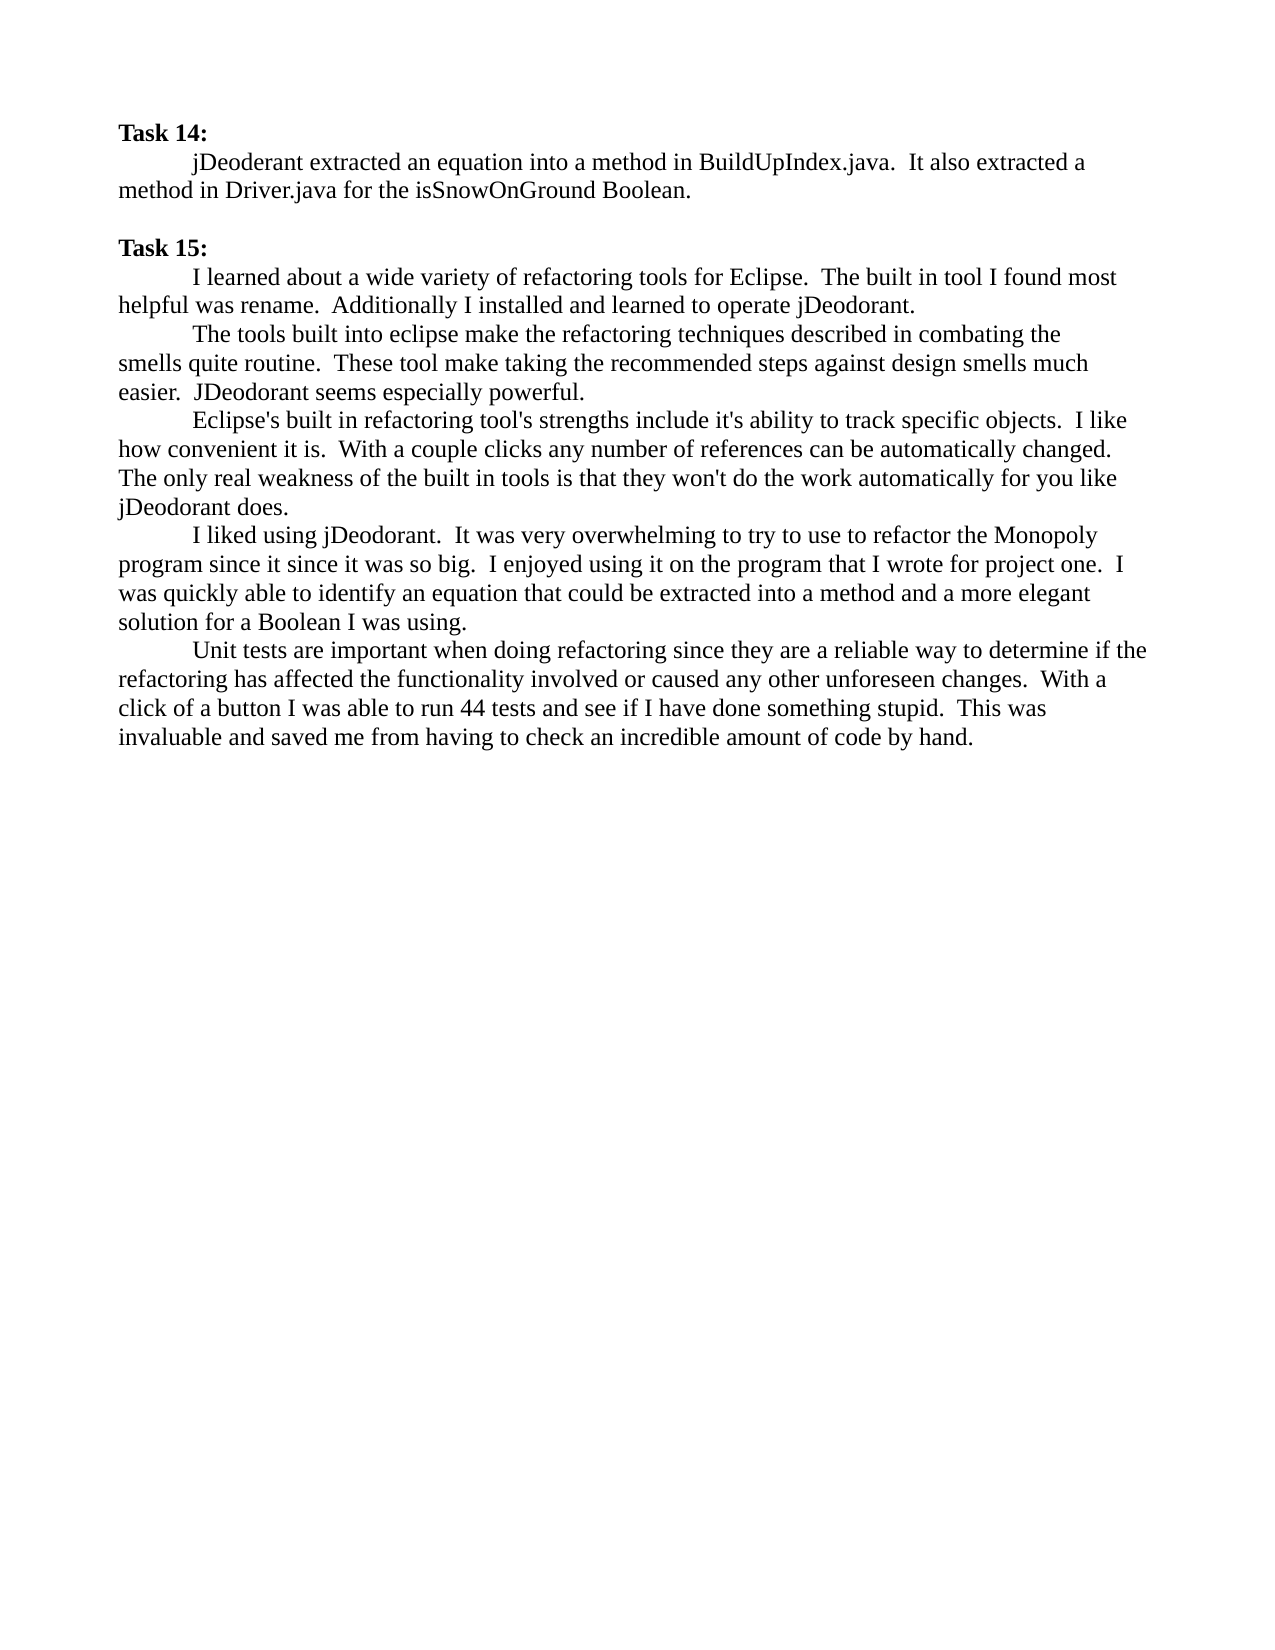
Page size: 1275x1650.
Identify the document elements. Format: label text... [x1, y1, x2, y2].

text Eclipse's built in refactoring tool's strengths include it's ability to track specific objects. I like how convenient it is. With a couple clicks any number of references can be automatically changed. The only real weakness of the built in tools is that they won't do the work automatically for you like jDeodorant does. [118, 406, 1157, 521]
text Task 14: [118, 118, 1157, 147]
text The tools built into eclipse make the refactoring techniques described in combating the smells quite routine. These tool make taking the recommended steps against design smells much easier. JDeodorant seems especially powerful. [118, 319, 1157, 406]
text I learned about a wide variety of refactoring tools for Eclipse. The built in tool I found most helpful was rename. Additionally I installed and learned to operate jDeodorant. [118, 262, 1157, 319]
text I liked using jDeodorant. It was very overwhelming to try to use to refactor the Monopoly program since it since it was so big. I enjoyed using it on the program that I wrote for project one. I was quickly able to identify an equation that could be extracted into a method and a more elegant solution for a Boolean I was using. [118, 521, 1157, 636]
text Unit tests are important when doing refactoring since they are a reliable way to determine if the refactoring has affected the functionality involved or caused any other unforeseen changes. With a click of a button I was able to run 44 tests and see if I have done something stupid. This was invaluable and saved me from having to check an incredible amount of code by hand. [118, 636, 1157, 751]
text Task 15: [118, 233, 1157, 262]
text jDeoderant extracted an equation into a method in BuildUpIndex.java. It also extracted a method in Driver.java for the isSnowOnGround Boolean. [118, 147, 1157, 204]
